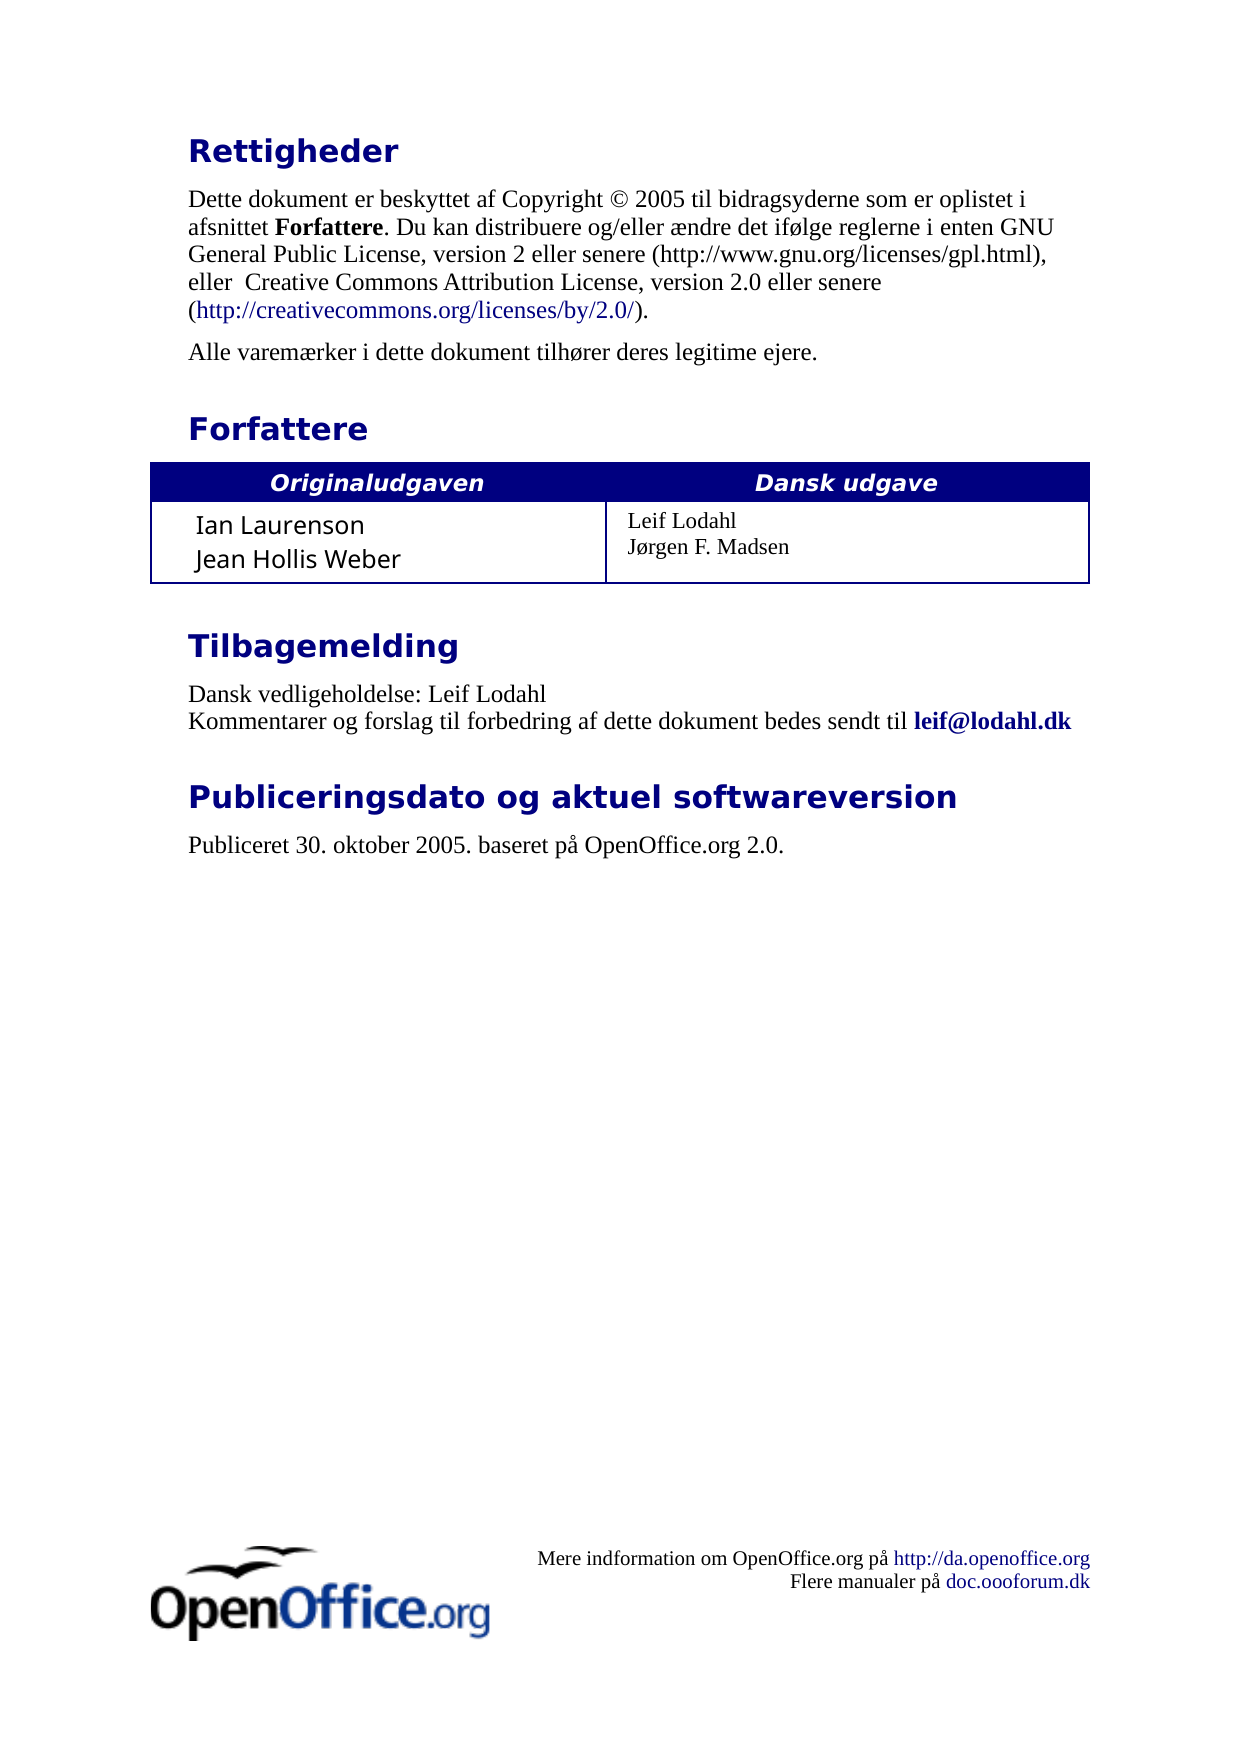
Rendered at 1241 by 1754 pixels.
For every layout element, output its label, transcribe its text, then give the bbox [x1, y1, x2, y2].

table_header Dansk udgave [607, 464, 1088, 502]
text Dette dokument er beskyttet af Copyright © 2005 til bidragsyderne som er oplistet i afsnittet Forfattere. Du kan distribuere og/eller ændre det ifølge reglerne i enten GNU General Public License, version 2 eller senere (http://www.gnu.org/licenses/gpl.html), eller Creative Commons Attribution License, version 2.0 eller senere (http://creativecommons.org/licenses/by/2.0/). [188, 185, 1090, 323]
text Dansk vedligeholdelse: Leif Lodahl Kommentarer og forslag til forbedring af dette dokument bedes sendt til leif@lodahl.dk [188, 680, 1090, 735]
picture [150, 1546, 490, 1641]
table_cell Ian Laurenson Jean Hollis Weber [152, 502, 605, 582]
subtitle Rettigheder [188, 134, 1090, 170]
table_cell Leif Lodahl Jørgen F. Madsen [607, 502, 1088, 582]
subtitle Publiceringsdato og aktuel softwareversion [188, 780, 1090, 816]
table_header Originaludgaven [152, 464, 605, 502]
subtitle Forfattere [188, 411, 1090, 447]
subtitle Tilbagemelding [188, 629, 1090, 665]
text Publiceret 30. oktober 2005. baseret på OpenOffice.org 2.0. [188, 831, 1090, 859]
text Alle varemærker i dette dokument tilhører deres legitime ejere. [188, 338, 1090, 366]
